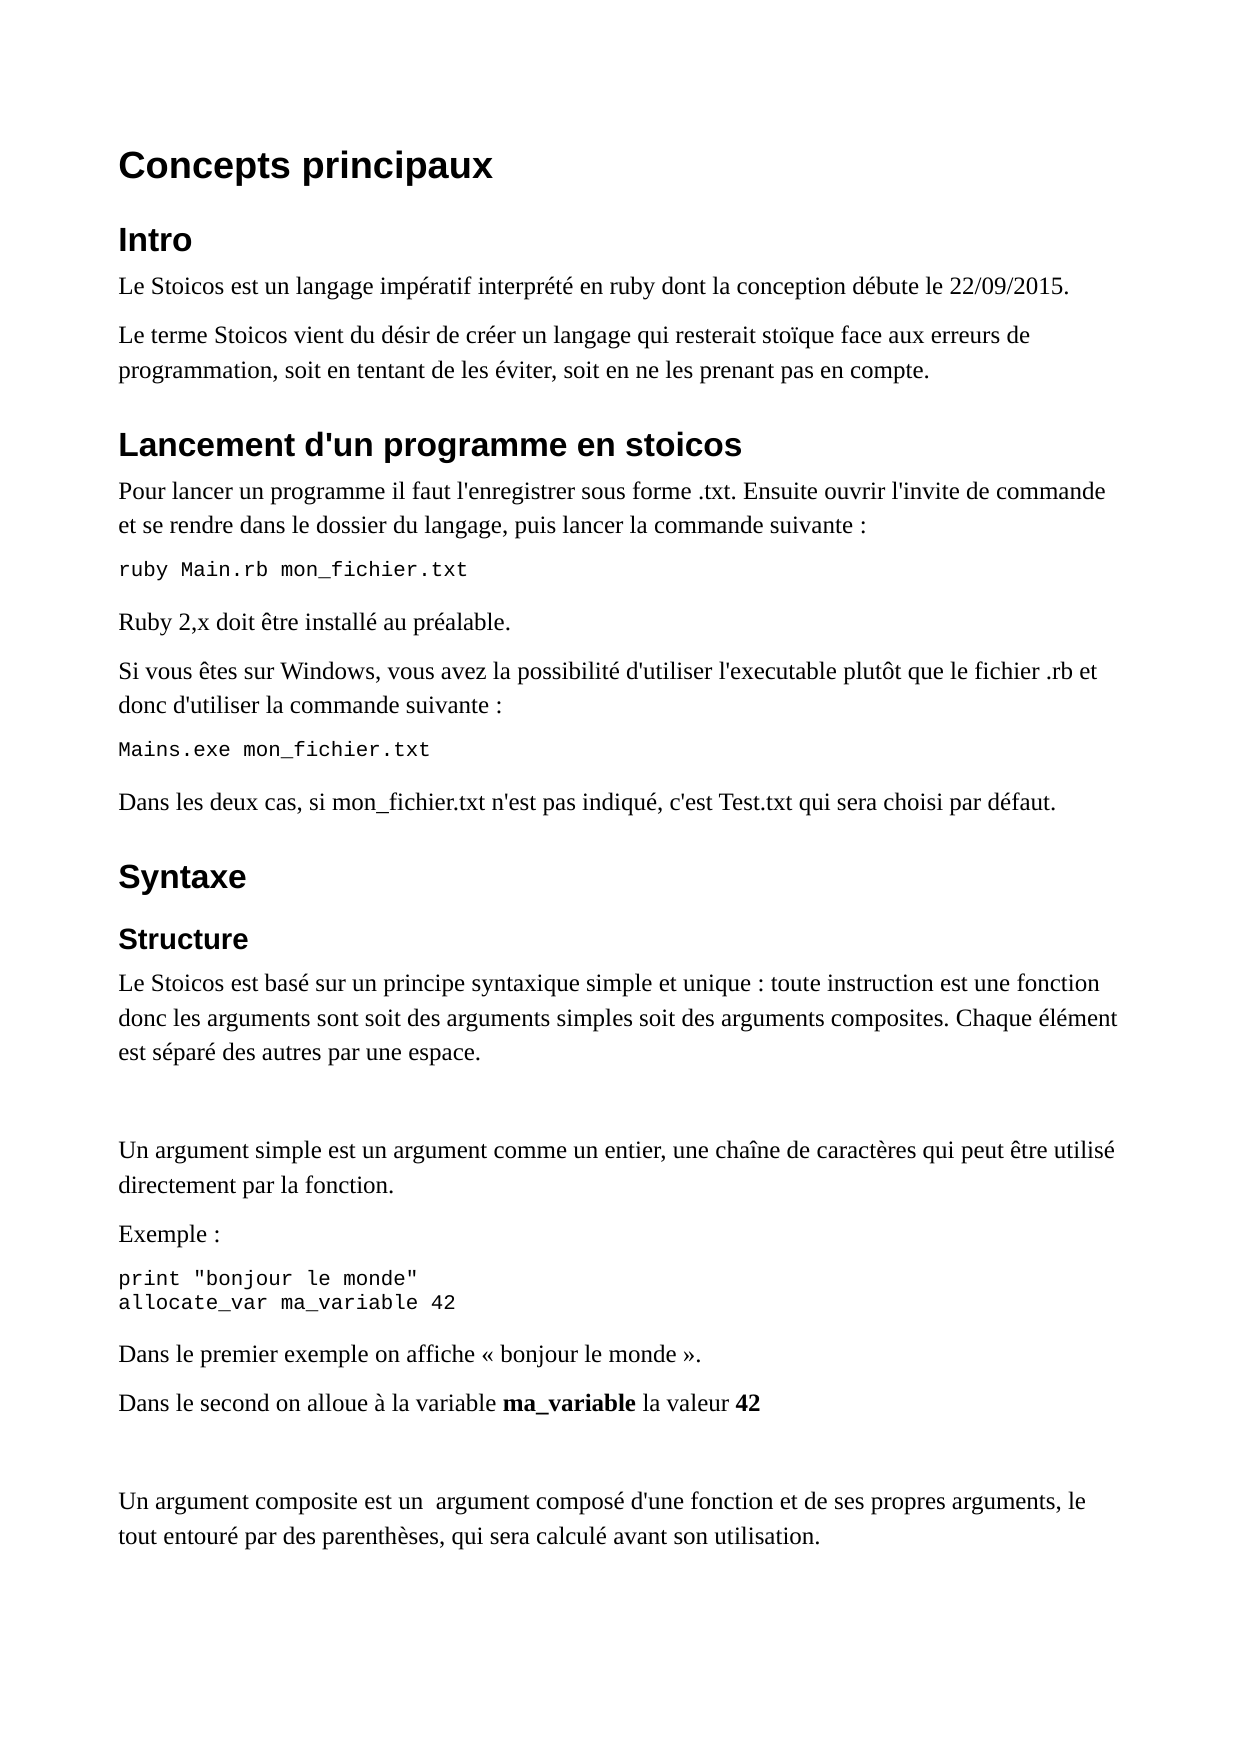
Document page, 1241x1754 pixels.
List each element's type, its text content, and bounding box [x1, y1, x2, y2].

text Mains.exe mon_fichier.txt [118, 739, 1122, 763]
text Le Stoicos est basé sur un principe syntaxique simple et unique : toute instruction est une fonction donc les arguments sont soit des arguments simples soit des arguments composites. Chaque élément est séparé des autres par une espace. [118, 968, 1122, 1066]
subtitle Intro [118, 220, 1122, 259]
subtitle Syntaxe [118, 856, 1122, 895]
text Dans les deux cas, si mon_fichier.txt n'est pas indiqué, c'est Test.txt qui sera choisi par défaut. [118, 787, 1122, 815]
subtitle Structure [118, 922, 1122, 956]
text ruby Main.rb mon_fichier.txt [118, 559, 1122, 583]
text Un argument simple est un argument comme un entier, une chaîne de caractères qui peut être utilisé directement par la fonction. [118, 1136, 1122, 1199]
subtitle Lancement d'un programme en stoicos [118, 425, 1122, 463]
text Si vous êtes sur Windows, vous avez la possibilité d'utiliser l'executable plutôt que le fichier .rb et donc d'utiliser la commande suivante : [118, 656, 1122, 719]
text Dans le second on alloue à la variable ma_variable la valeur 42 [118, 1388, 1122, 1417]
text Le terme Stoicos vient du désir de créer un langage qui resterait stoïque face aux erreurs de programmation, soit en tentant de les éviter, soit en ne les prenant pas en compte. [118, 320, 1122, 383]
text Le Stoicos est un langage impératif interprété en ruby dont la conception débute le 22/09/2015. [118, 271, 1122, 300]
text Pour lancer un programme il faut l'enregistrer sous forme .txt. Ensuite ouvrir l'invite de commande et se rendre dans le dossier du langage, puis lancer la commande suivante : [118, 476, 1122, 539]
text Exemple : [118, 1219, 1122, 1248]
text Dans le premier exemple on affiche « bonjour le monde ». [118, 1339, 1122, 1368]
text Ruby 2,x doit être installé au préalable. [118, 607, 1122, 635]
text Un argument composite est un argument composé d'une fonction et de ses propres arguments, le tout entouré par des parenthèses, qui sera calculé avant son utilisation. [118, 1486, 1122, 1549]
text allocate_var ma_variable 42 [118, 1292, 1122, 1315]
text print "bonjour le monde" [118, 1268, 1122, 1292]
subtitle Concepts principaux [118, 143, 1122, 187]
